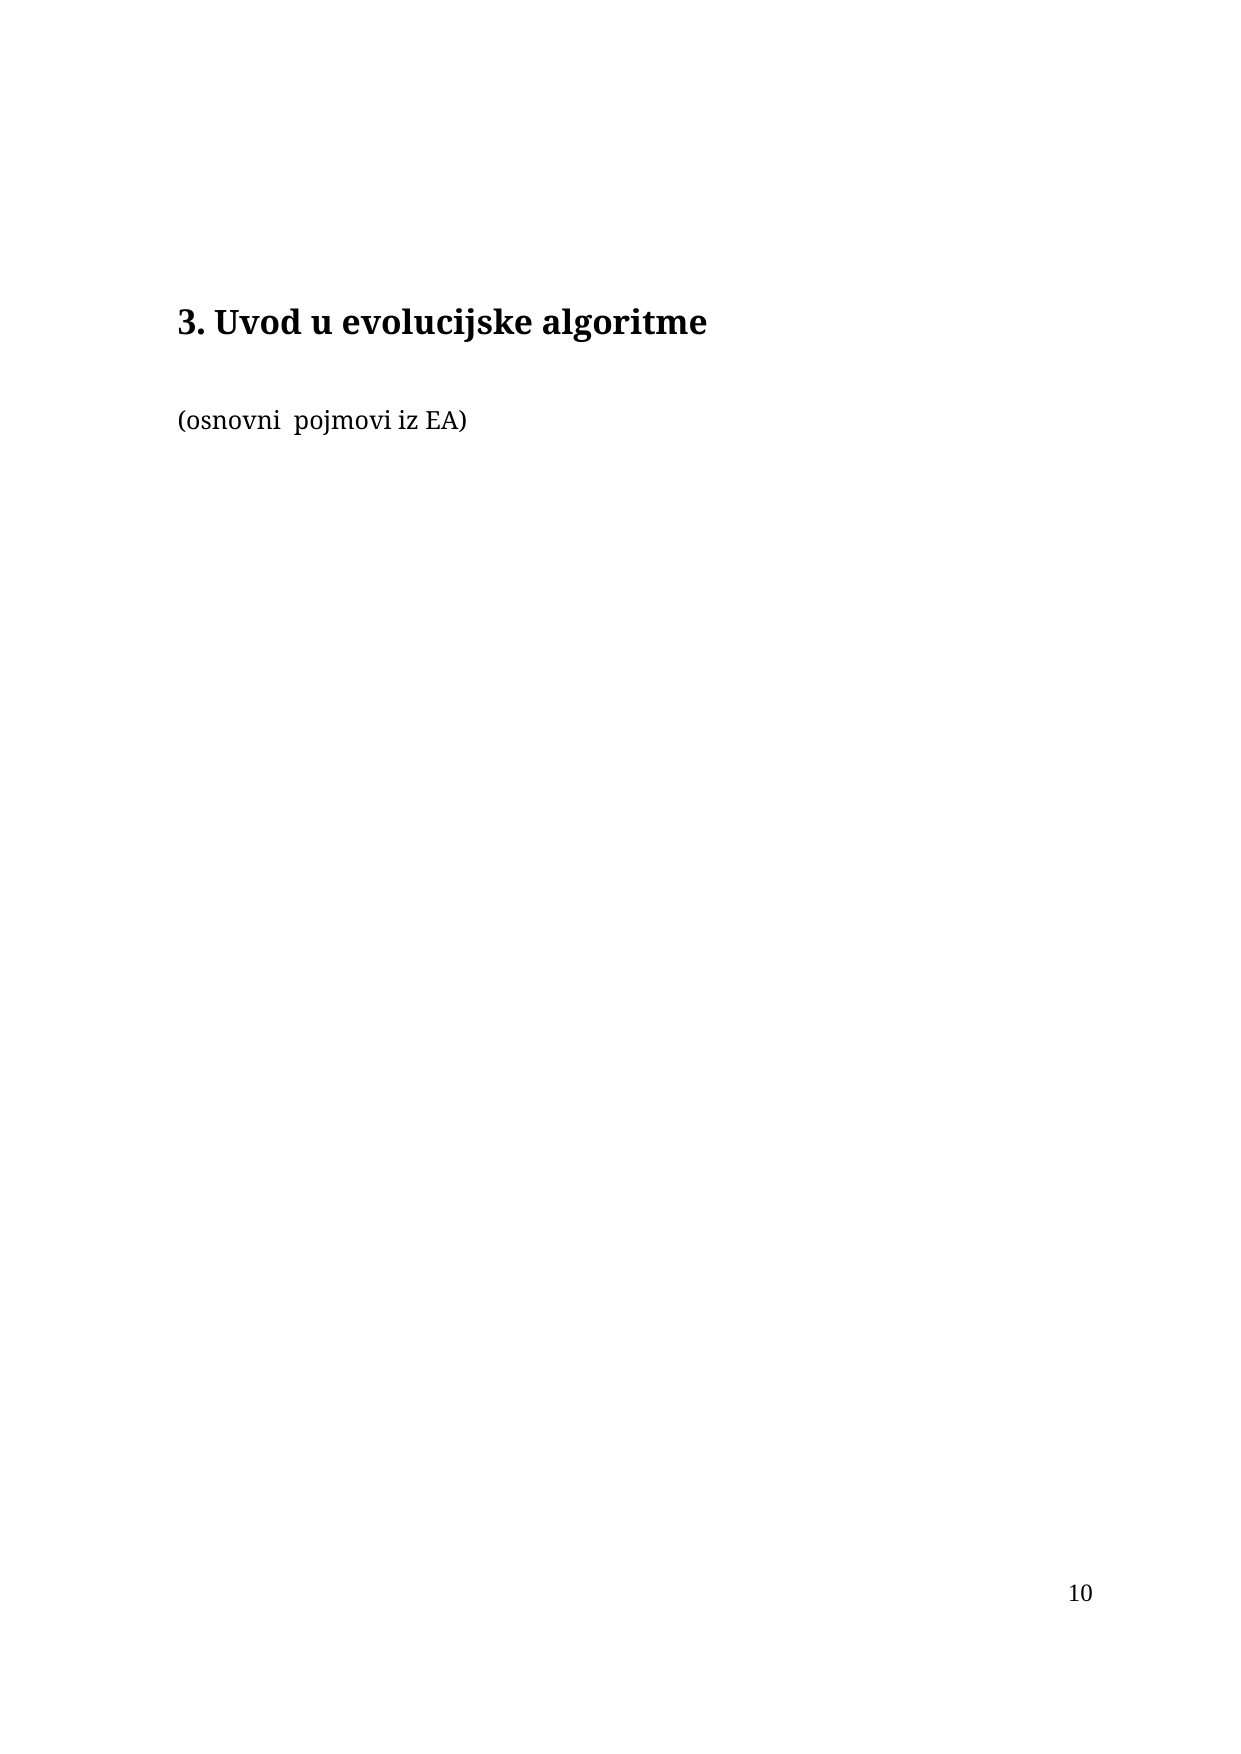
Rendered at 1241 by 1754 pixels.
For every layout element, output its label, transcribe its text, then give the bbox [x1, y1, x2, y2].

subtitle 3. Uvod u evolucijske algoritme [177, 299, 1093, 344]
text (osnovni pojmovi iz EA) [177, 403, 1093, 437]
